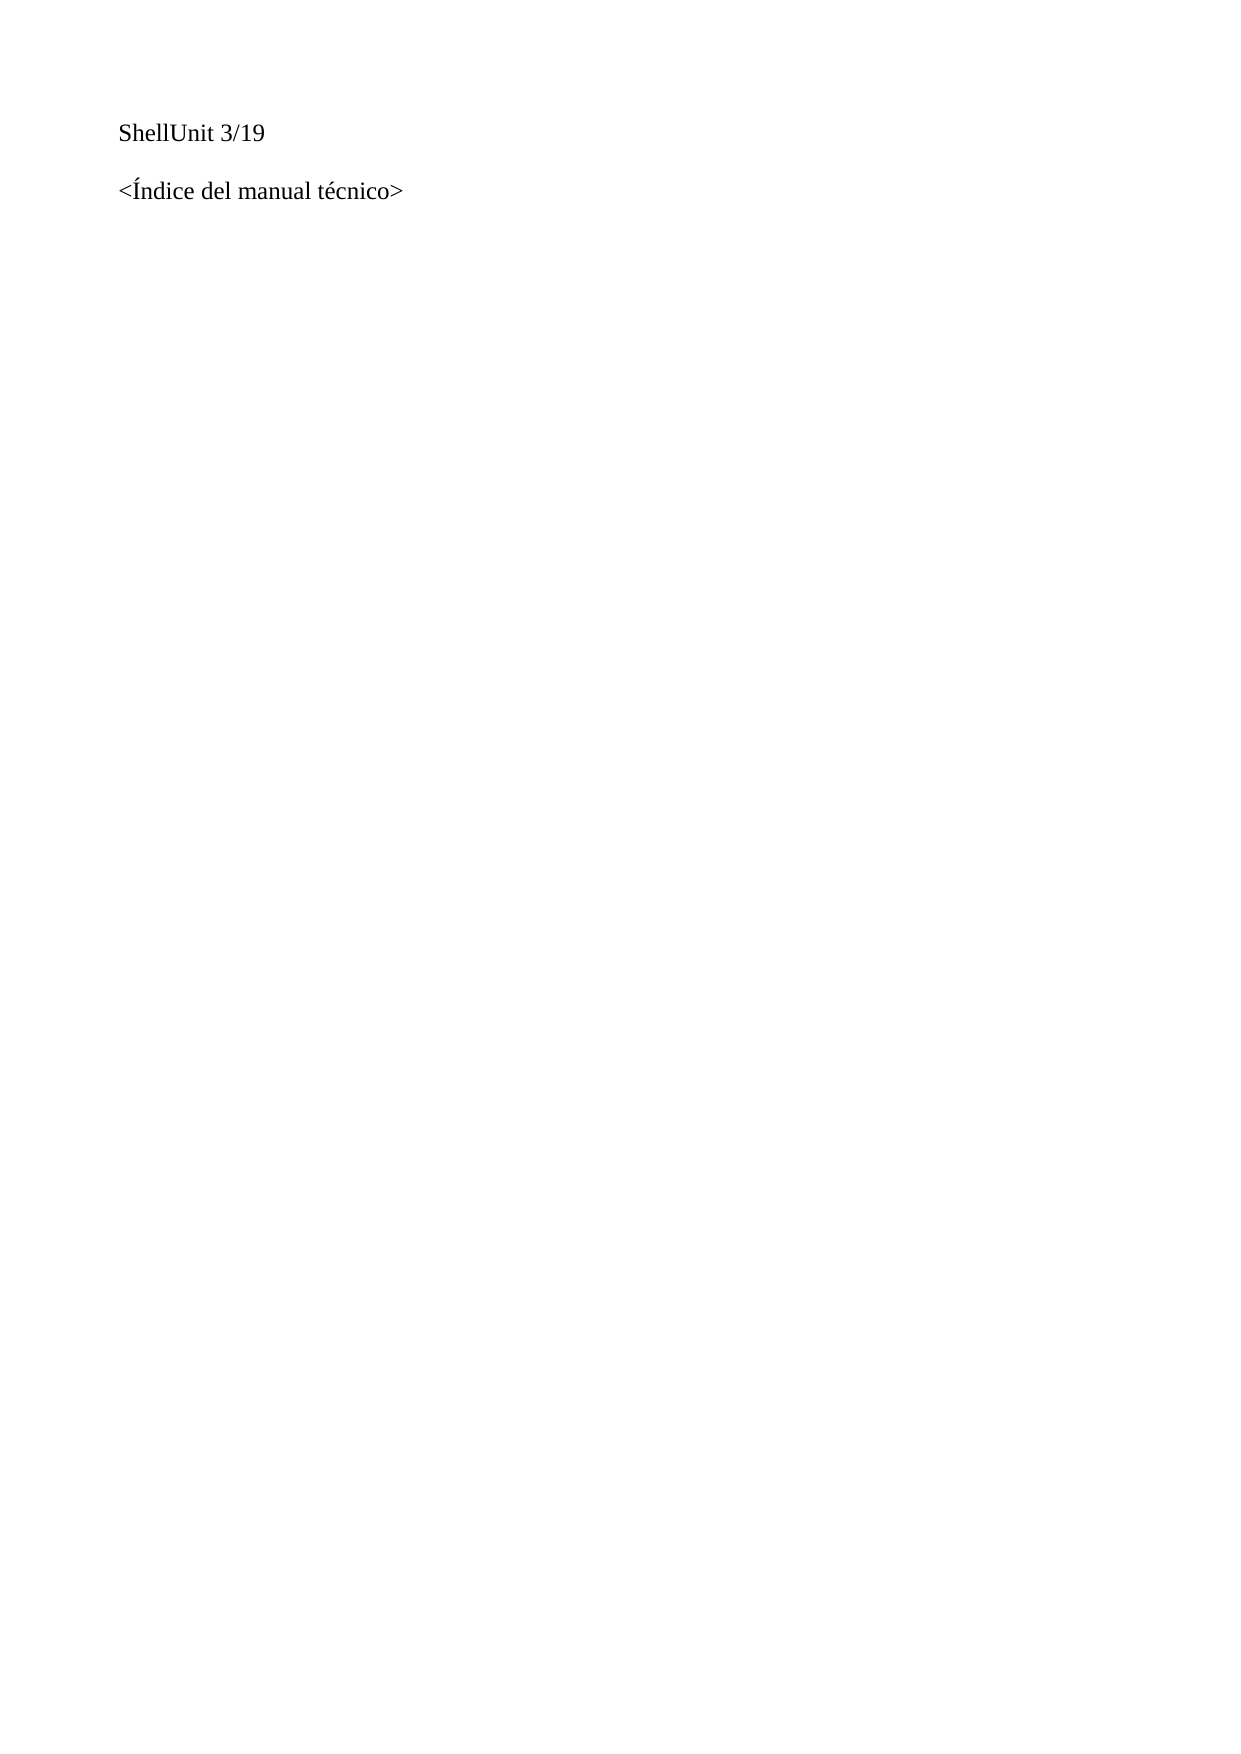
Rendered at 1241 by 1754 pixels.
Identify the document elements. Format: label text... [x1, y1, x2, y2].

text <Índice del manual técnico> [118, 176, 1122, 205]
